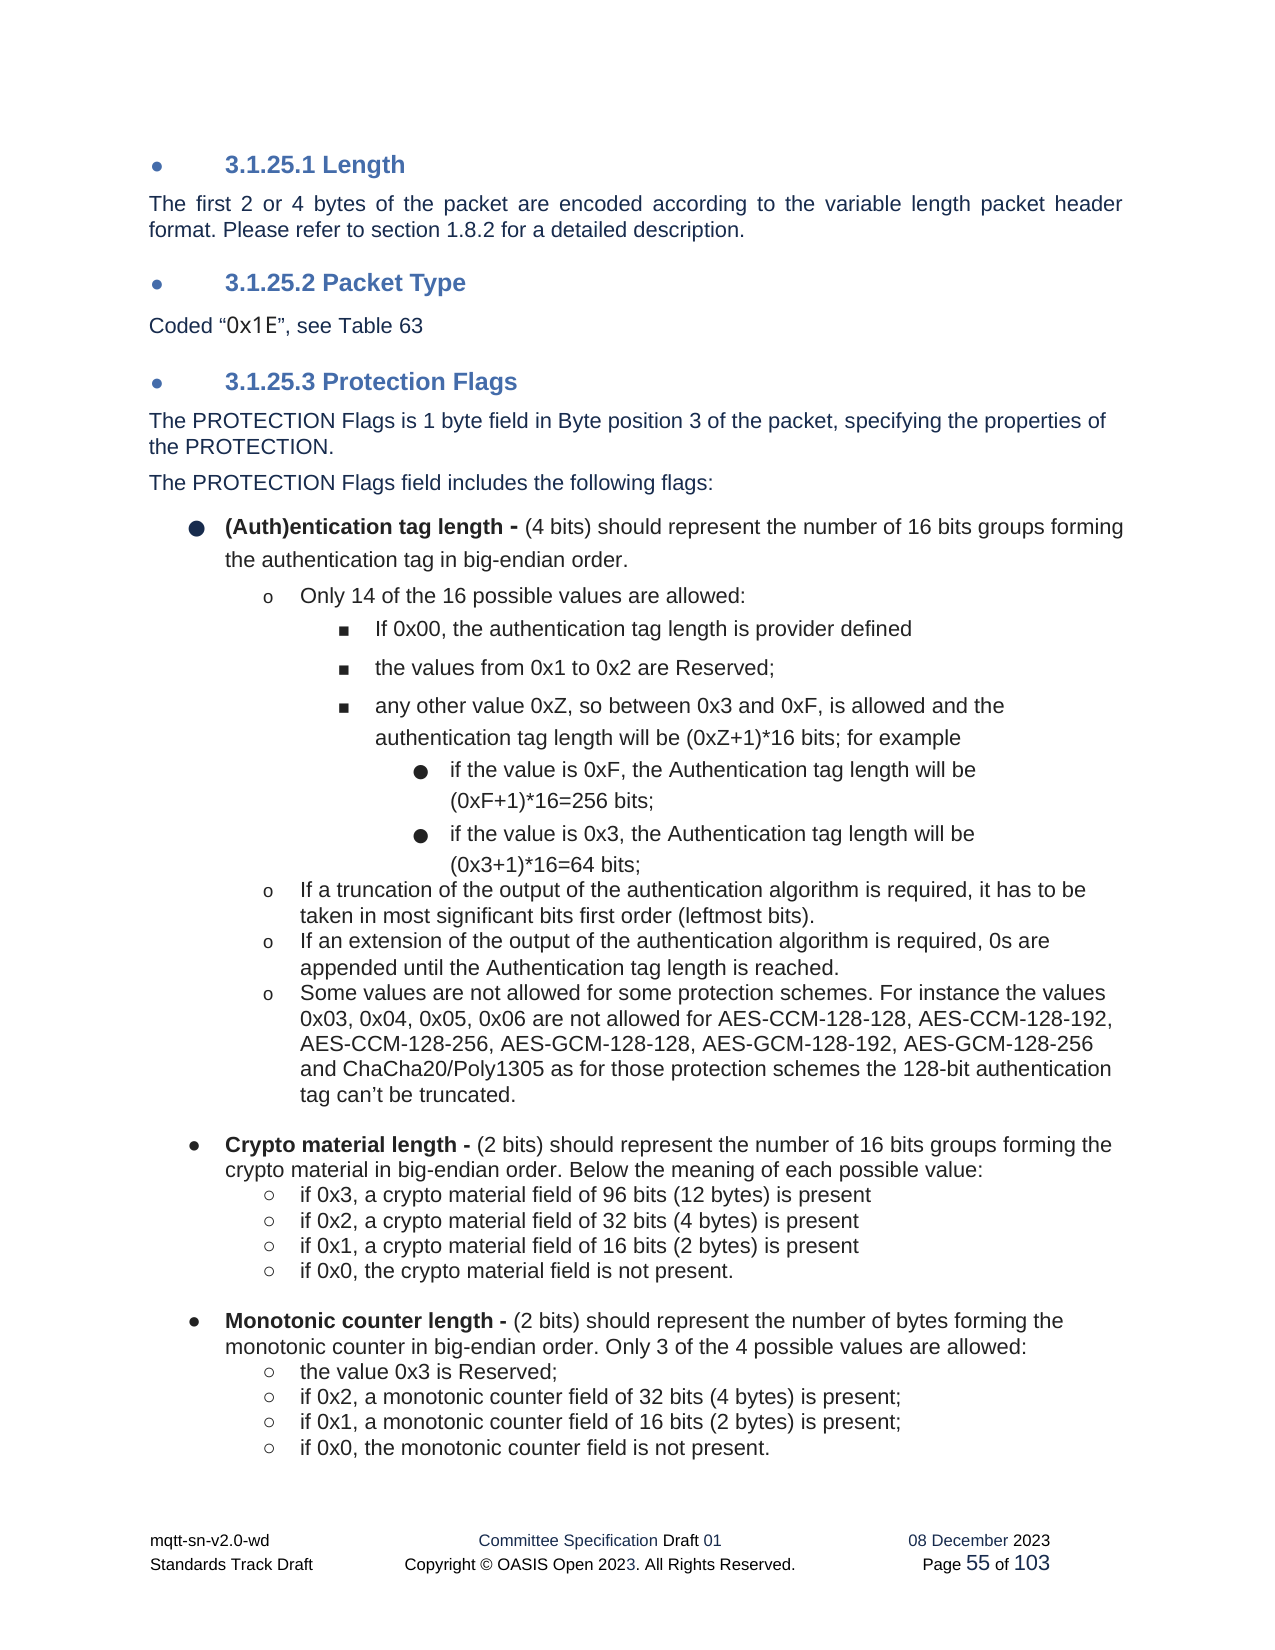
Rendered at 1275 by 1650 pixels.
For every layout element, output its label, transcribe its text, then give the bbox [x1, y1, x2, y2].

text The PROTECTION Flags field includes the following flags: [148, 470, 1124, 495]
list any other value 0xZ, so between 0x3 and 0xF, is allowed and the authentication tag length will be (0xZ+1)*16 bits; for example [337, 686, 1124, 750]
list Monotonic counter length - (2 bits) should represent the number of bytes forming the monotonic counter in big-endian order. Only 3 of the 4 possible values are allowed: [187, 1308, 1124, 1359]
list Only 14 of the 16 possible values are allowed: [262, 583, 1124, 609]
list if 0x0, the crypto material field is not present. [262, 1258, 1124, 1283]
list If 0x00, the authentication tag length is provider defined [337, 609, 1124, 648]
list If a truncation of the output of the authentication algorithm is required, it has to be taken in most significant bits first order (leftmost bits). [262, 877, 1124, 928]
list if the value is 0x3, the Authentication tag length will be (0x3+1)*16=64 bits; [412, 813, 1124, 877]
text The PROTECTION Flags is 1 byte field in Byte position 3 of the packet, specifying the properties of the PROTECTION. [148, 408, 1124, 459]
list if the value is 0xF, the Authentication tag length will be (0xF+1)*16=256 bits; [412, 750, 1124, 813]
list the values from 0x1 to 0x2 are Reserved; [337, 648, 1124, 686]
list the value 0x3 is Reserved; [262, 1359, 1124, 1384]
list if 0x1, a monotonic counter field of 16 bits (2 bytes) is present; [262, 1409, 1124, 1434]
subtitle 3.1.25.2 Packet Type [150, 268, 1124, 297]
list if 0x3, a crypto material field of 96 bits (12 bytes) is present [262, 1182, 1124, 1207]
list if 0x2, a monotonic counter field of 32 bits (4 bytes) is present; [262, 1384, 1124, 1409]
text The first 2 or 4 bytes of the packet are encoded according to the variable length packet header format. Please refer to section 1.8.2 for a detailed description. [148, 191, 1124, 242]
subtitle 3.1.25.1 Length [150, 150, 1124, 179]
list Some values are not allowed for some protection schemes. For instance the values 0x03, 0x04, 0x05, 0x06 are not allowed for AES-CCM-128-128, AES-CCM-128-192, AES-CCM-128-256, AES-GCM-128-128, AES-GCM-128-192, AES-GCM-128-256 and ChaCha20/Poly1305 as for those protection schemes the 128-bit authentication tag can’t be truncated. [262, 980, 1124, 1107]
subtitle 3.1.25.3 Protection Flags [150, 367, 1124, 395]
list if 0x2, a crypto material field of 32 bits (4 bytes) is present [262, 1207, 1124, 1233]
list if 0x1, a crypto material field of 16 bits (2 bytes) is present [262, 1233, 1124, 1258]
list if 0x0, the monotonic counter field is not present. [262, 1434, 1124, 1459]
list If an extension of the output of the authentication algorithm is required, 0s are appended until the Authentication tag length is reached. [262, 928, 1124, 980]
text Coded “0x1E”, see Table 63 [148, 309, 1124, 341]
list (Auth)entication tag length - (4 bits) should represent the number of 16 bits groups forming the authentication tag in big-endian order. [187, 503, 1124, 572]
list Crypto material length - (2 bits) should represent the number of 16 bits groups forming the crypto material in big-endian order. Below the meaning of each possible value: [187, 1132, 1124, 1182]
